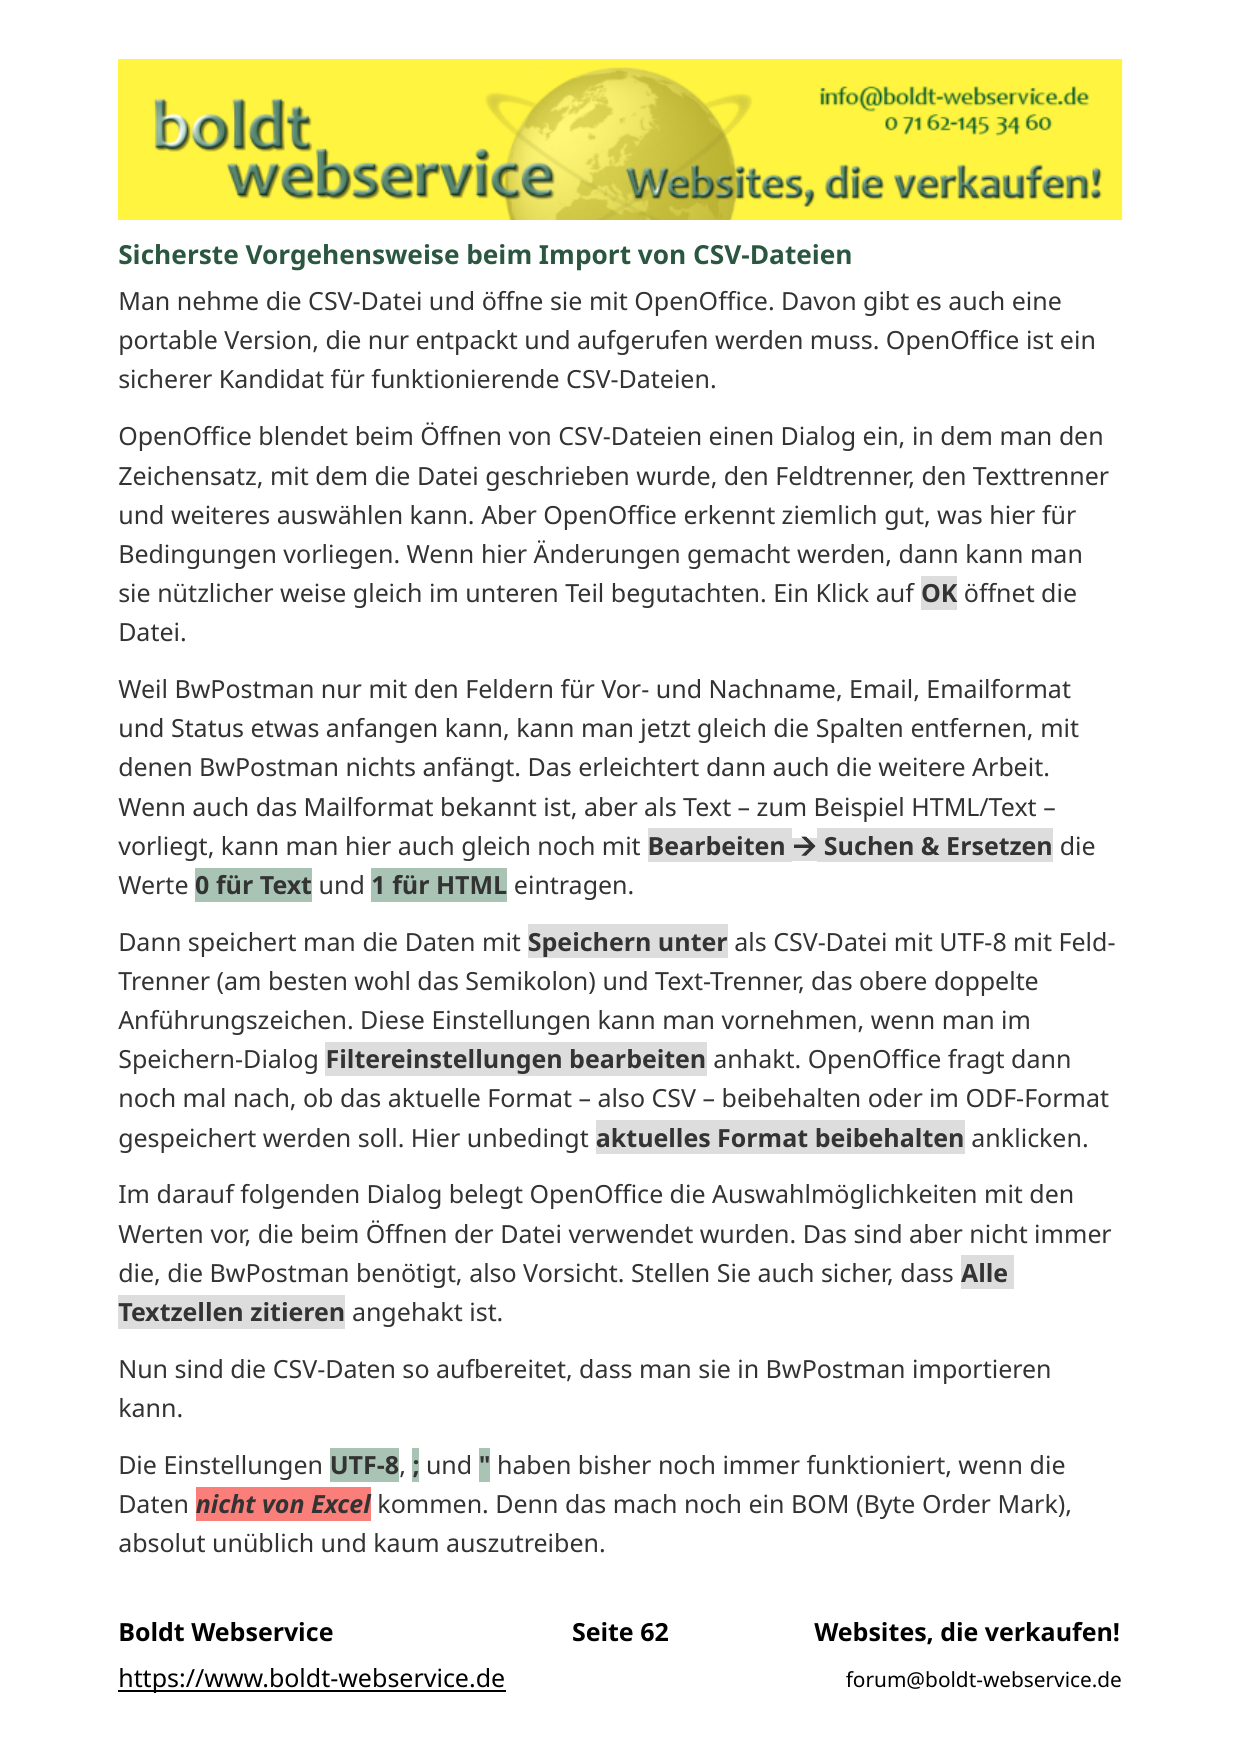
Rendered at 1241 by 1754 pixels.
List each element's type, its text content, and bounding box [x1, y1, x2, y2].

text Dann speichert man die Daten mit Speichern unter als CSV-Datei mit UTF-8 mit Feld-Trenner (am besten wohl das Semikolon) und Text-Trenner, das obere doppelte Anführungszeichen. Diese Einstellungen kann man vornehmen, wenn man im Speichern-Dialog Filtereinstellungen bearbeiten anhakt. OpenOffice fragt dann noch mal nach, ob das aktuelle Format – also CSV – beibehalten oder im ODF-Format gespeichert werden soll. Hier unbedingt aktuelles Format beibehalten anklicken. [118, 924, 1122, 1154]
text Die Einstellungen UTF-8, ; und " haben bisher noch immer funktioniert, wenn die Daten nicht von Excel kommen. Denn das mach noch ein BOM (Byte Order Mark), absolut unüblich und kaum auszutreiben. [118, 1447, 1122, 1560]
text OpenOffice blendet beim Öffnen von CSV-Dateien einen Dialog ein, in dem man den Zeichensatz, mit dem die Datei geschrieben wurde, den Feldtrenner, den Texttrenner und weiteres auswählen kann. Aber OpenOffice erkennt ziemlich gut, was hier für Bedingungen vorliegen. Wenn hier Änderungen gemacht werden, dann kann man sie nützlicher weise gleich im unteren Teil begutachten. Ein Klick auf OK öffnet die Datei. [118, 419, 1122, 649]
text Im darauf folgenden Dialog belegt OpenOffice die Auswahlmöglichkeiten mit den Werten vor, die beim Öffnen der Datei verwendet wurden. Das sind aber nicht immer die, die BwPostman benötigt, also Vorsicht. Stellen Sie auch sicher, dass Alle Textzellen zitieren angehakt ist. [118, 1177, 1122, 1329]
text Weil BwPostman nur mit den Feldern für Vor- und Nachname, Email, Emailformat und Status etwas anfangen kann, kann man jetzt gleich die Spalten entfernen, mit denen BwPostman nichts anfängt. Das erleichtert dann auch die weitere Arbeit. Wenn auch das Mailformat bekannt ist, aber als Text – zum Beispiel HTML/Text – vorliegt, kann man hier auch gleich noch mit Bearbeiten  Suchen & Ersetzen die Werte 0 für Text und 1 für HTML eintragen. [118, 672, 1122, 902]
text Nun sind die CSV-Daten so aufbereitet, dass man sie in BwPostman importieren kann. [118, 1351, 1122, 1425]
picture [118, 59, 1123, 220]
text Man nehme die CSV-Datei und öffne sie mit OpenOffice. Davon gibt es auch eine portable Version, die nur entpackt und aufgerufen werden muss. OpenOffice ist ein sicherer Kandidat für funktionierende CSV-Dateien. [118, 284, 1122, 396]
subtitle Sicherste Vorgehensweise beim Import von CSV-Dateien [118, 236, 1122, 272]
